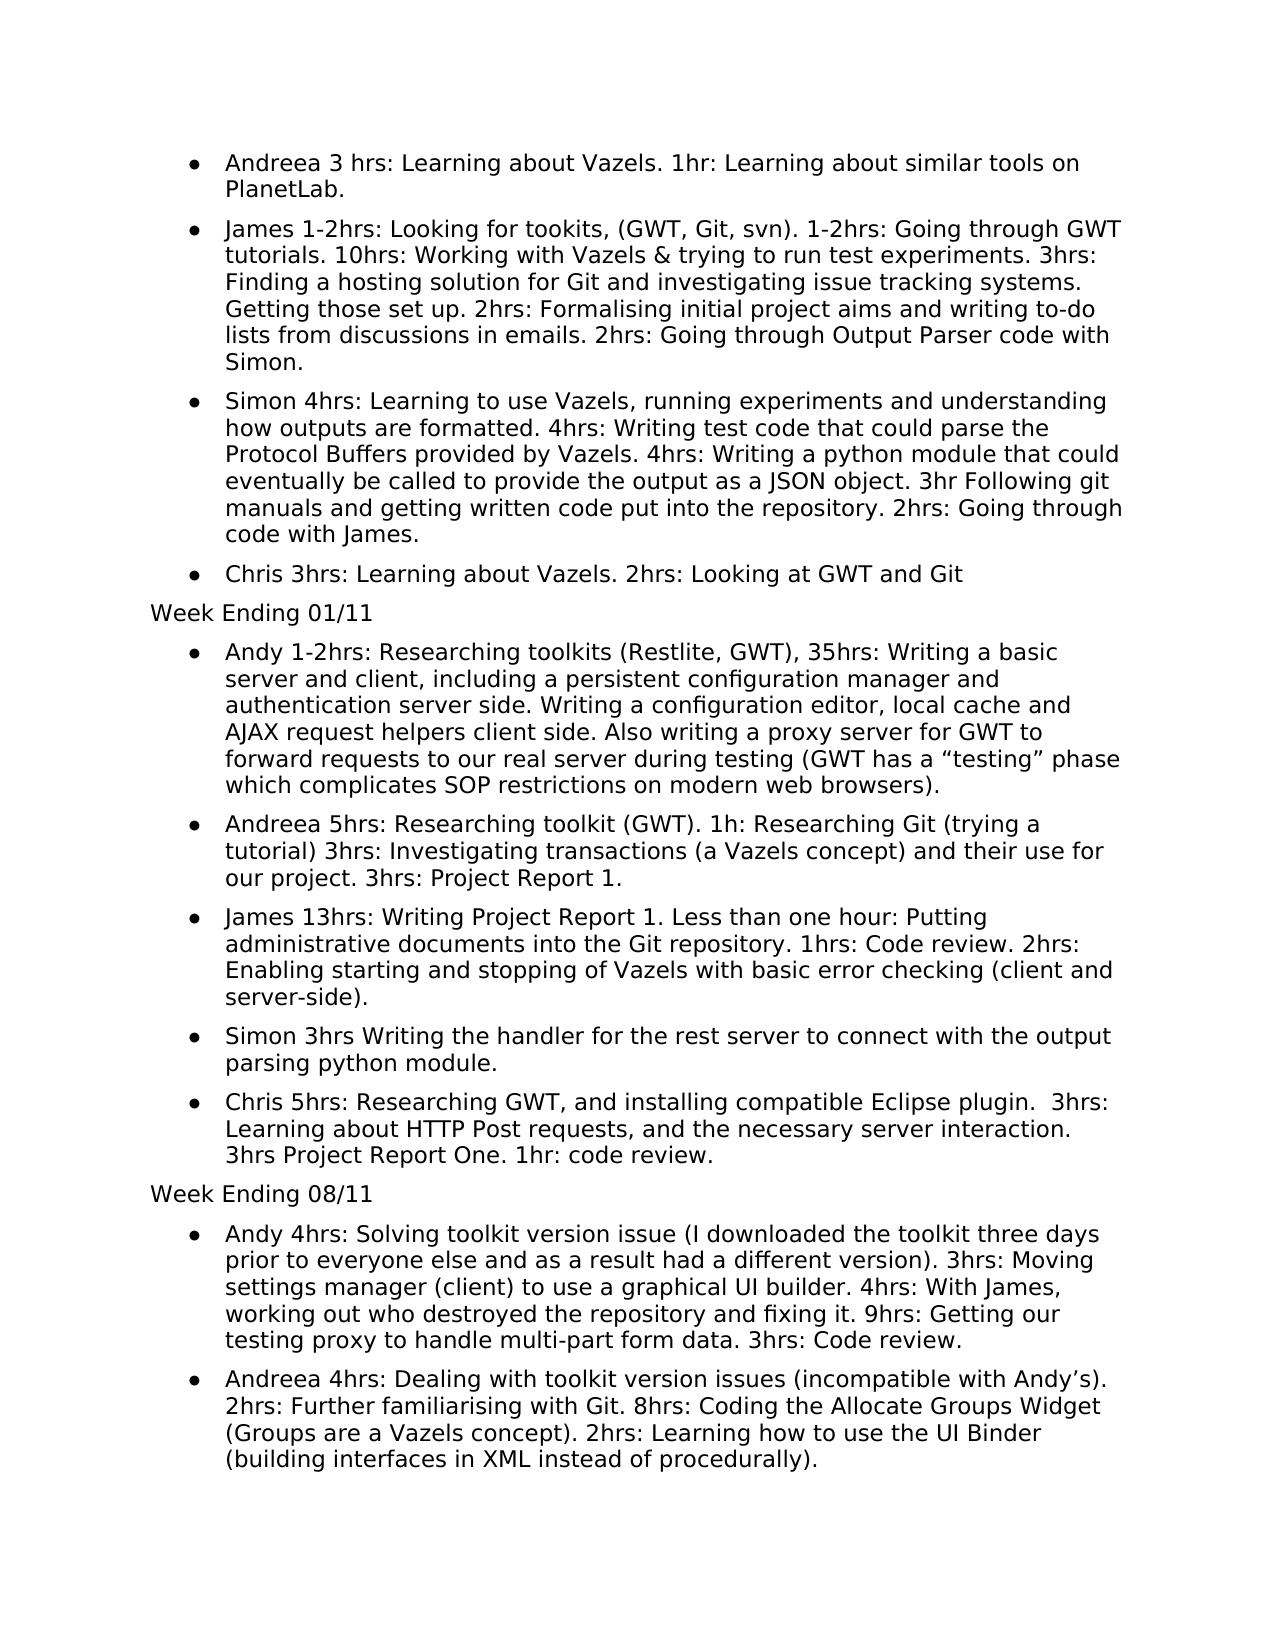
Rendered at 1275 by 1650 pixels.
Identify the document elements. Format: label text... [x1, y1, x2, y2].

list Simon 3hrs Writing the handler for the rest server to connect with the output parsing python module. [187, 1023, 1125, 1077]
list Andreea 3 hrs: Learning about Vazels. 1hr: Learning about similar tools on PlanetLab. [187, 150, 1125, 203]
text Week Ending 08/11 [150, 1182, 1125, 1208]
list Andy 1-2hrs: Researching toolkits (Restlite, GWT), 35hrs: Writing a basic server and client, including a persistent configuration manager and authentication server side. Writing a configuration editor, local cache and AJAX request helpers client side. Also writing a proxy server for GWT to forward requests to our real server during testing (GWT has a “testing” phase which complicates SOP restrictions on modern web browsers). [187, 639, 1125, 799]
list Chris 5hrs: Researching GWT, and installing compatible Eclipse plugin. 3hrs: Learning about HTTP Post requests, and the necessary server interaction. 3hrs Project Report One. 1hr: code review. [187, 1089, 1125, 1169]
list Simon 4hrs: Learning to use Vazels, running experiments and understanding how outputs are formatted. 4hrs: Writing test code that could parse the Protocol Buffers provided by Vazels. 4hrs: Writing a python module that could eventually be called to provide the output as a JSON object. 3hr Following git manuals and getting written code put into the repository. 2hrs: Going through code with James. [187, 388, 1125, 548]
list James 13hrs: Writing Project Report 1. Less than one hour: Putting administrative documents into the Git repository. 1hrs: Code review. 2hrs: Enabling starting and stopping of Vazels with basic error checking (client and server-side). [187, 904, 1125, 1011]
list James 1-2hrs: Looking for tookits, (GWT, Git, svn). 1-2hrs: Going through GWT tutorials. 10hrs: Working with Vazels & trying to run test experiments. 3hrs: Finding a hosting solution for Git and investigating issue tracking systems. Getting those set up. 2hrs: Formalising initial project aims and writing to-do lists from discussions in emails. 2hrs: Going through Output Parser code with Simon. [187, 216, 1125, 376]
list Andreea 5hrs: Researching toolkit (GWT). 1h: Researching Git (trying a tutorial) 3hrs: Investigating transactions (a Vazels concept) and their use for our project. 3hrs: Project Report 1. [187, 812, 1125, 892]
list Andreea 4hrs: Dealing with toolkit version issues (incompatible with Andy’s). 2hrs: Further familiarising with Git. 8hrs: Coding the Allocate Groups Widget (Groups are a Vazels concept). 2hrs: Learning how to use the UI Binder (building interfaces in XML instead of procedurally). [187, 1367, 1125, 1473]
list Andy 4hrs: Solving toolkit version issue (I downloaded the toolkit three days prior to everyone else and as a result had a different version). 3hrs: Moving settings manager (client) to use a graphical UI builder. 4hrs: With James, working out who destroyed the repository and fixing it. 9hrs: Getting our testing proxy to handle multi-part form data. 3hrs: Code review. [187, 1221, 1125, 1354]
text Week Ending 01/11 [150, 600, 1125, 627]
list Chris 3hrs: Learning about Vazels. 2hrs: Looking at GWT and Git [187, 561, 1125, 587]
